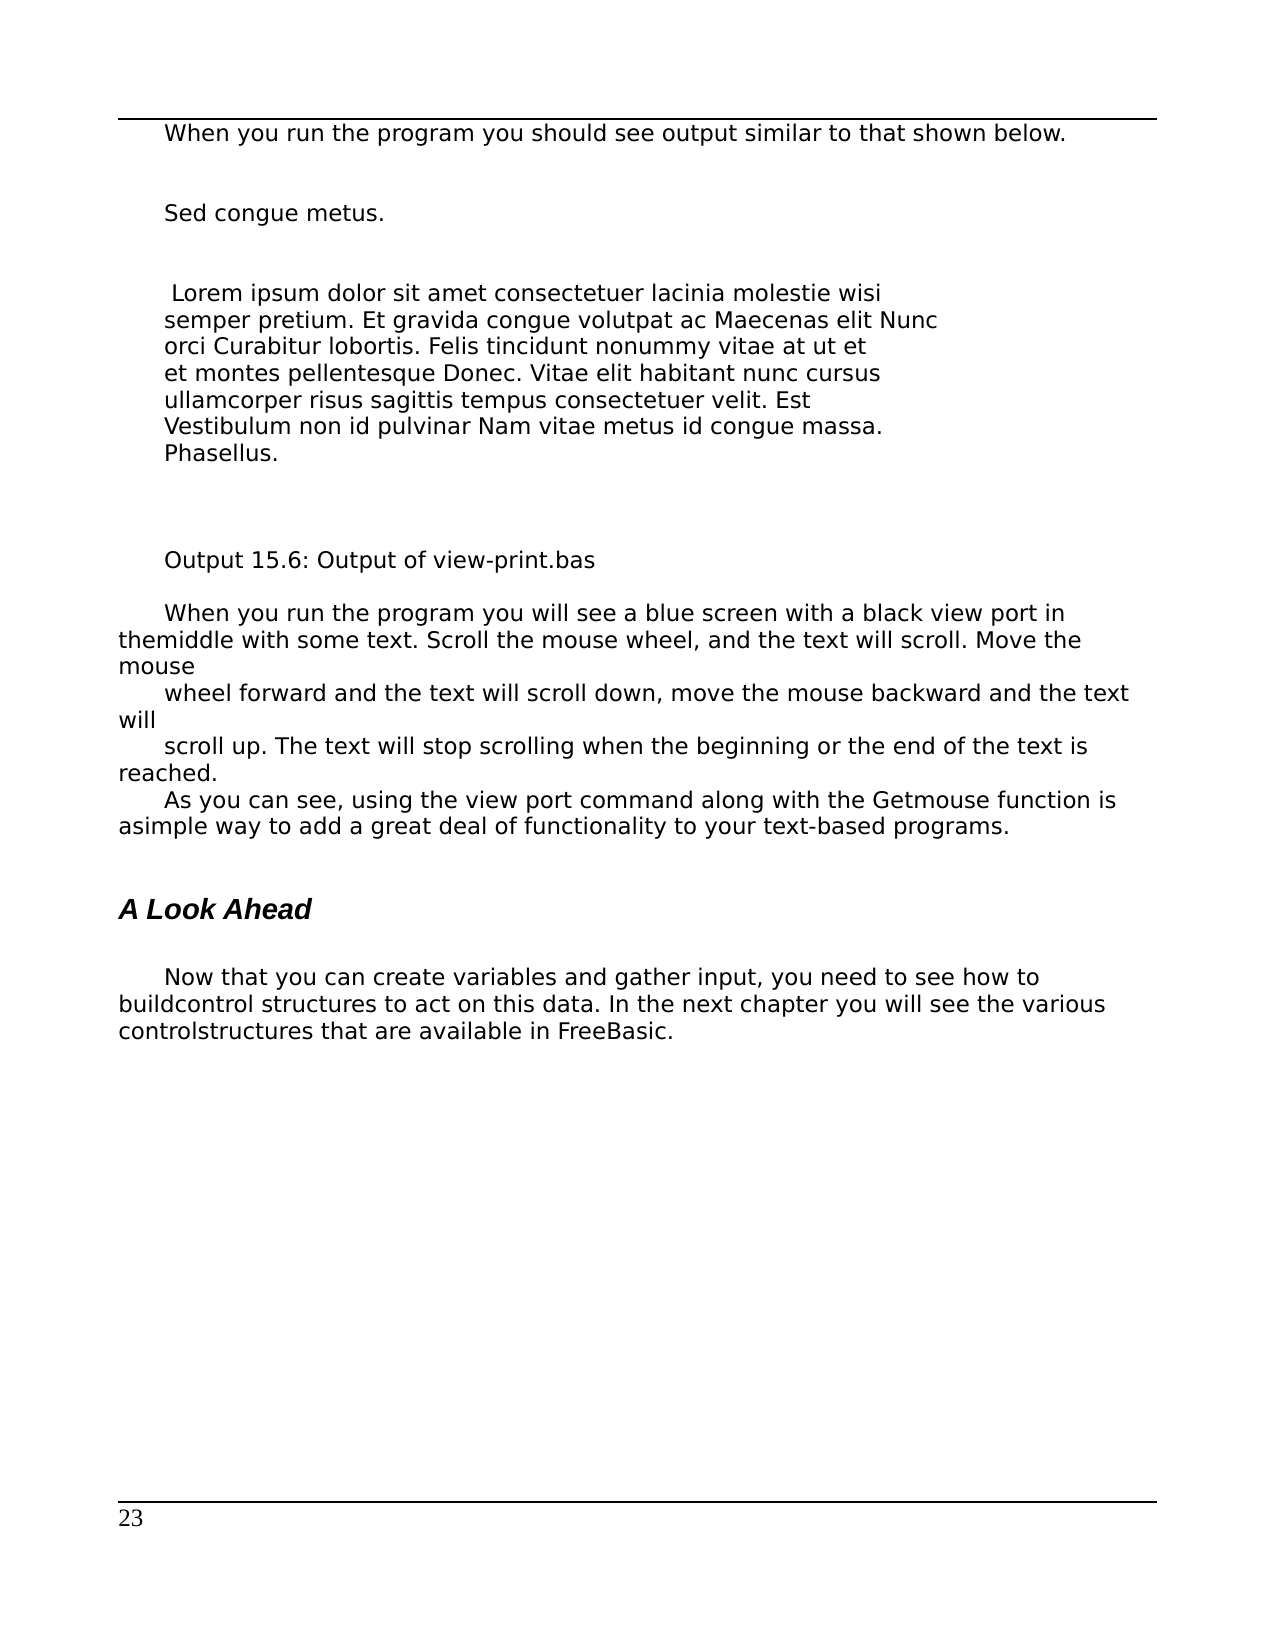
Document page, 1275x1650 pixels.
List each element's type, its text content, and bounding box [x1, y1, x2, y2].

text Sed congue metus. [118, 200, 1157, 227]
text As you can see, using the view port command along with the Getmouse function is asimple way to add a great deal of functionality to your text-based programs. [118, 787, 1157, 840]
text scroll up. The text will stop scrolling when the beginning or the end of the text is reached. [118, 733, 1157, 787]
text Vestibulum non id pulvinar Nam vitae metus id congue massa. [118, 413, 1157, 440]
text et montes pellentesque Donec. Vitae elit habitant nunc cursus [118, 360, 1157, 387]
text semper pretium. Et gravida congue volutpat ac Maecenas elit Nunc [118, 307, 1157, 333]
text Phasellus. [118, 440, 1157, 467]
subtitle A Look Ahead [118, 892, 1157, 925]
text wheel forward and the text will scroll down, move the mouse backward and the text will [118, 680, 1157, 733]
text ullamcorper risus sagittis tempus consectetuer velit. Est [118, 387, 1157, 413]
text Lorem ipsum dolor sit amet consectetuer lacinia molestie wisi [118, 280, 1157, 307]
text When you run the program you will see a blue screen with a black view port in themiddle with some text. Scroll the mouse wheel, and the text will scroll. Move the mouse [118, 600, 1157, 680]
text Output 15.6: Output of view-print.bas [118, 547, 1157, 573]
text When you run the program you should see output similar to that shown below. [118, 120, 1157, 147]
text Now that you can create variables and gather input, you need to see how to buildcontrol structures to act on this data. In the next chapter you will see the various controlstructures that are available in FreeBasic. [118, 964, 1157, 1044]
text orci Curabitur lobortis. Felis tincidunt nonummy vitae at ut et [118, 333, 1157, 360]
